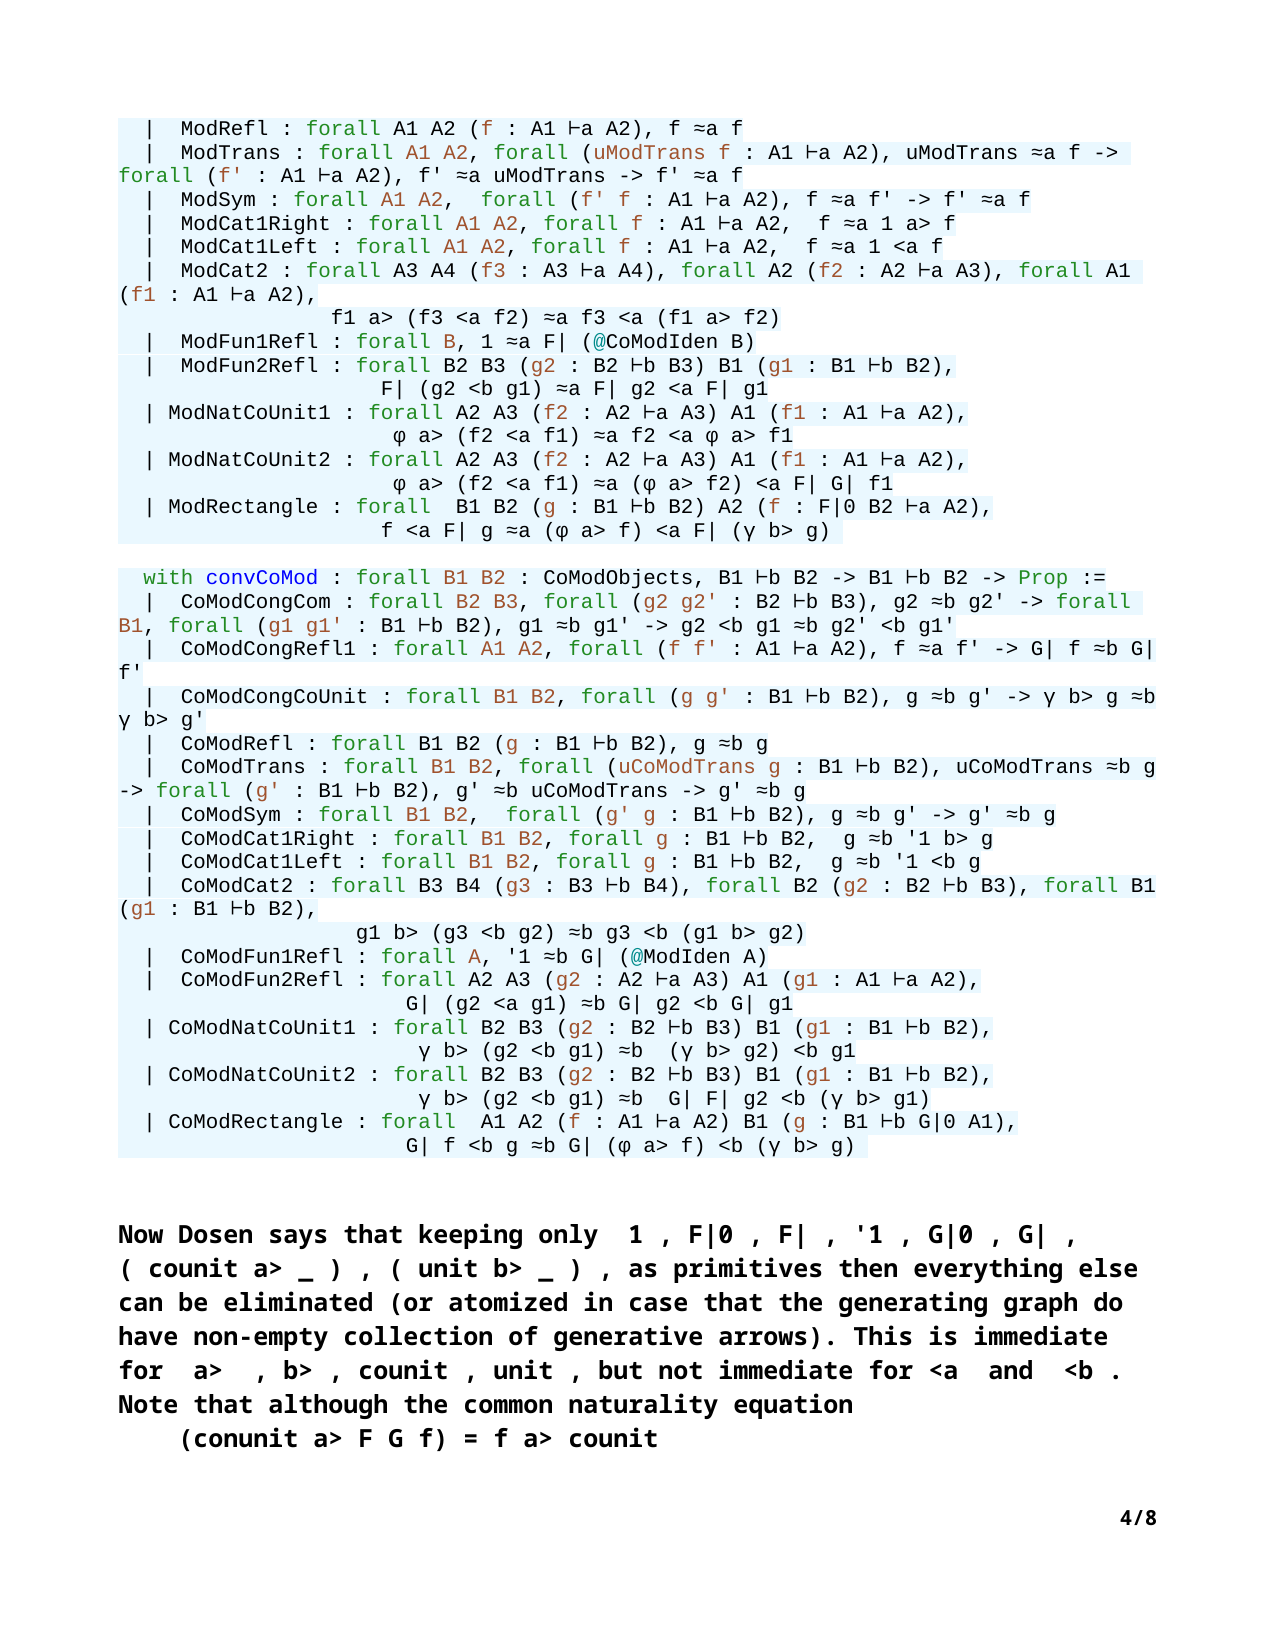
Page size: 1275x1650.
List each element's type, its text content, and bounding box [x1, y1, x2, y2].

text | CoModRectangle : forall A1 A2 (f : A1 ⊢a A2) B1 (g : B1 ⊢b G|0 A1), [118, 1111, 1157, 1135]
text | CoModFun1Refl : forall A, '1 ≈b G| (@ModIden A) [118, 946, 1157, 969]
text φ a> (f2 <a f1) ≈a (φ a> f2) <a F| G| f1 [118, 473, 1157, 496]
text | CoModNatCoUnit1 : forall B2 B3 (g2 : B2 ⊢b B3) B1 (g1 : B1 ⊢b B2), [118, 1017, 1157, 1040]
text | ModRectangle : forall B1 B2 (g : B1 ⊢b B2) A2 (f : F|0 B2 ⊢a A2), [118, 496, 1157, 520]
text G| (g2 <a g1) ≈b G| g2 <b G| g1 [118, 993, 1157, 1017]
text | CoModCongCoUnit : forall B1 B2, forall (g g' : B1 ⊢b B2), g ≈b g' -> γ b> g ≈b γ b> g' [118, 686, 1157, 733]
text f1 a> (f3 <a f2) ≈a f3 <a (f1 a> f2) [118, 307, 1157, 331]
text | CoModRefl : forall B1 B2 (g : B1 ⊢b B2), g ≈b g [118, 733, 1157, 757]
text F| (g2 <b g1) ≈a F| g2 <a F| g1 [118, 378, 1157, 402]
text | ModRefl : forall A1 A2 (f : A1 ⊢a A2), f ≈a f [118, 118, 1157, 142]
text γ b> (g2 <b g1) ≈b (γ b> g2) <b g1 [118, 1040, 1157, 1064]
text | ModSym : forall A1 A2, forall (f' f : A1 ⊢a A2), f ≈a f' -> f' ≈a f [118, 189, 1157, 213]
text | CoModCongCom : forall B2 B3, forall (g2 g2' : B2 ⊢b B3), g2 ≈b g2' -> forall B1, forall (g1 g1' : B1 ⊢b B2), g1 ≈b g1' -> g2 <b g1 ≈b g2' <b g1' [118, 591, 1157, 638]
text | ModCat2 : forall A3 A4 (f3 : A3 ⊢a A4), forall A2 (f2 : A2 ⊢a A3), forall A1 (f1 : A1 ⊢a A2), [118, 260, 1157, 307]
text | CoModCat2 : forall B3 B4 (g3 : B3 ⊢b B4), forall B2 (g2 : B2 ⊢b B3), forall B1 (g1 : B1 ⊢b B2), [118, 875, 1157, 922]
text g1 b> (g3 <b g2) ≈b g3 <b (g1 b> g2) [118, 922, 1157, 946]
text γ b> (g2 <b g1) ≈b G| F| g2 <b (γ b> g1) [118, 1088, 1157, 1111]
text | ModTrans : forall A1 A2, forall (uModTrans f : A1 ⊢a A2), uModTrans ≈a f -> forall (f' : A1 ⊢a A2), f' ≈a uModTrans -> f' ≈a f [118, 142, 1157, 189]
text | ModNatCoUnit1 : forall A2 A3 (f2 : A2 ⊢a A3) A1 (f1 : A1 ⊢a A2), [118, 402, 1157, 426]
text Now Dosen says that keeping only 1 , F|0 , F| , '1 , G|0 , G| , ( counit a> _ ) , ( unit b> _ ) , as primitives then everything else can be eliminated (or atomized in case that the generating graph do have non-empty collection of generative arrows). This is immediate for a> , b> , counit , unit , but not immediate for <a and <b . Note that although the common naturality equation [118, 1216, 1157, 1421]
text | ModCat1Left : forall A1 A2, forall f : A1 ⊢a A2, f ≈a 1 <a f [118, 236, 1157, 260]
text with convCoMod : forall B1 B2 : CoModObjects, B1 ⊢b B2 -> B1 ⊢b B2 -> Prop := [118, 567, 1157, 591]
text f <a F| g ≈a (φ a> f) <a F| (γ b> g) [118, 520, 1157, 544]
text | CoModCat1Right : forall B1 B2, forall g : B1 ⊢b B2, g ≈b '1 b> g [118, 827, 1157, 851]
text | ModFun1Refl : forall B, 1 ≈a F| (@CoModIden B) [118, 331, 1157, 354]
text (conunit a> F G f) = f a> counit [118, 1421, 1157, 1455]
text | ModNatCoUnit2 : forall A2 A3 (f2 : A2 ⊢a A3) A1 (f1 : A1 ⊢a A2), [118, 449, 1157, 473]
text φ a> (f2 <a f1) ≈a f2 <a φ a> f1 [118, 426, 1157, 449]
text | CoModCat1Left : forall B1 B2, forall g : B1 ⊢b B2, g ≈b '1 <b g [118, 851, 1157, 875]
text | CoModNatCoUnit2 : forall B2 B3 (g2 : B2 ⊢b B3) B1 (g1 : B1 ⊢b B2), [118, 1064, 1157, 1088]
text | CoModFun2Refl : forall A2 A3 (g2 : A2 ⊢a A3) A1 (g1 : A1 ⊢a A2), [118, 969, 1157, 993]
text | CoModTrans : forall B1 B2, forall (uCoModTrans g : B1 ⊢b B2), uCoModTrans ≈b g -> forall (g' : B1 ⊢b B2), g' ≈b uCoModTrans -> g' ≈b g [118, 757, 1157, 804]
text G| f <b g ≈b G| (φ a> f) <b (γ b> g) [118, 1135, 1157, 1158]
text | CoModSym : forall B1 B2, forall (g' g : B1 ⊢b B2), g ≈b g' -> g' ≈b g [118, 804, 1157, 827]
text | CoModCongRefl1 : forall A1 A2, forall (f f' : A1 ⊢a A2), f ≈a f' -> G| f ≈b G| f' [118, 638, 1157, 686]
text | ModCat1Right : forall A1 A2, forall f : A1 ⊢a A2, f ≈a 1 a> f [118, 213, 1157, 236]
text | ModFun2Refl : forall B2 B3 (g2 : B2 ⊢b B3) B1 (g1 : B1 ⊢b B2), [118, 354, 1157, 378]
